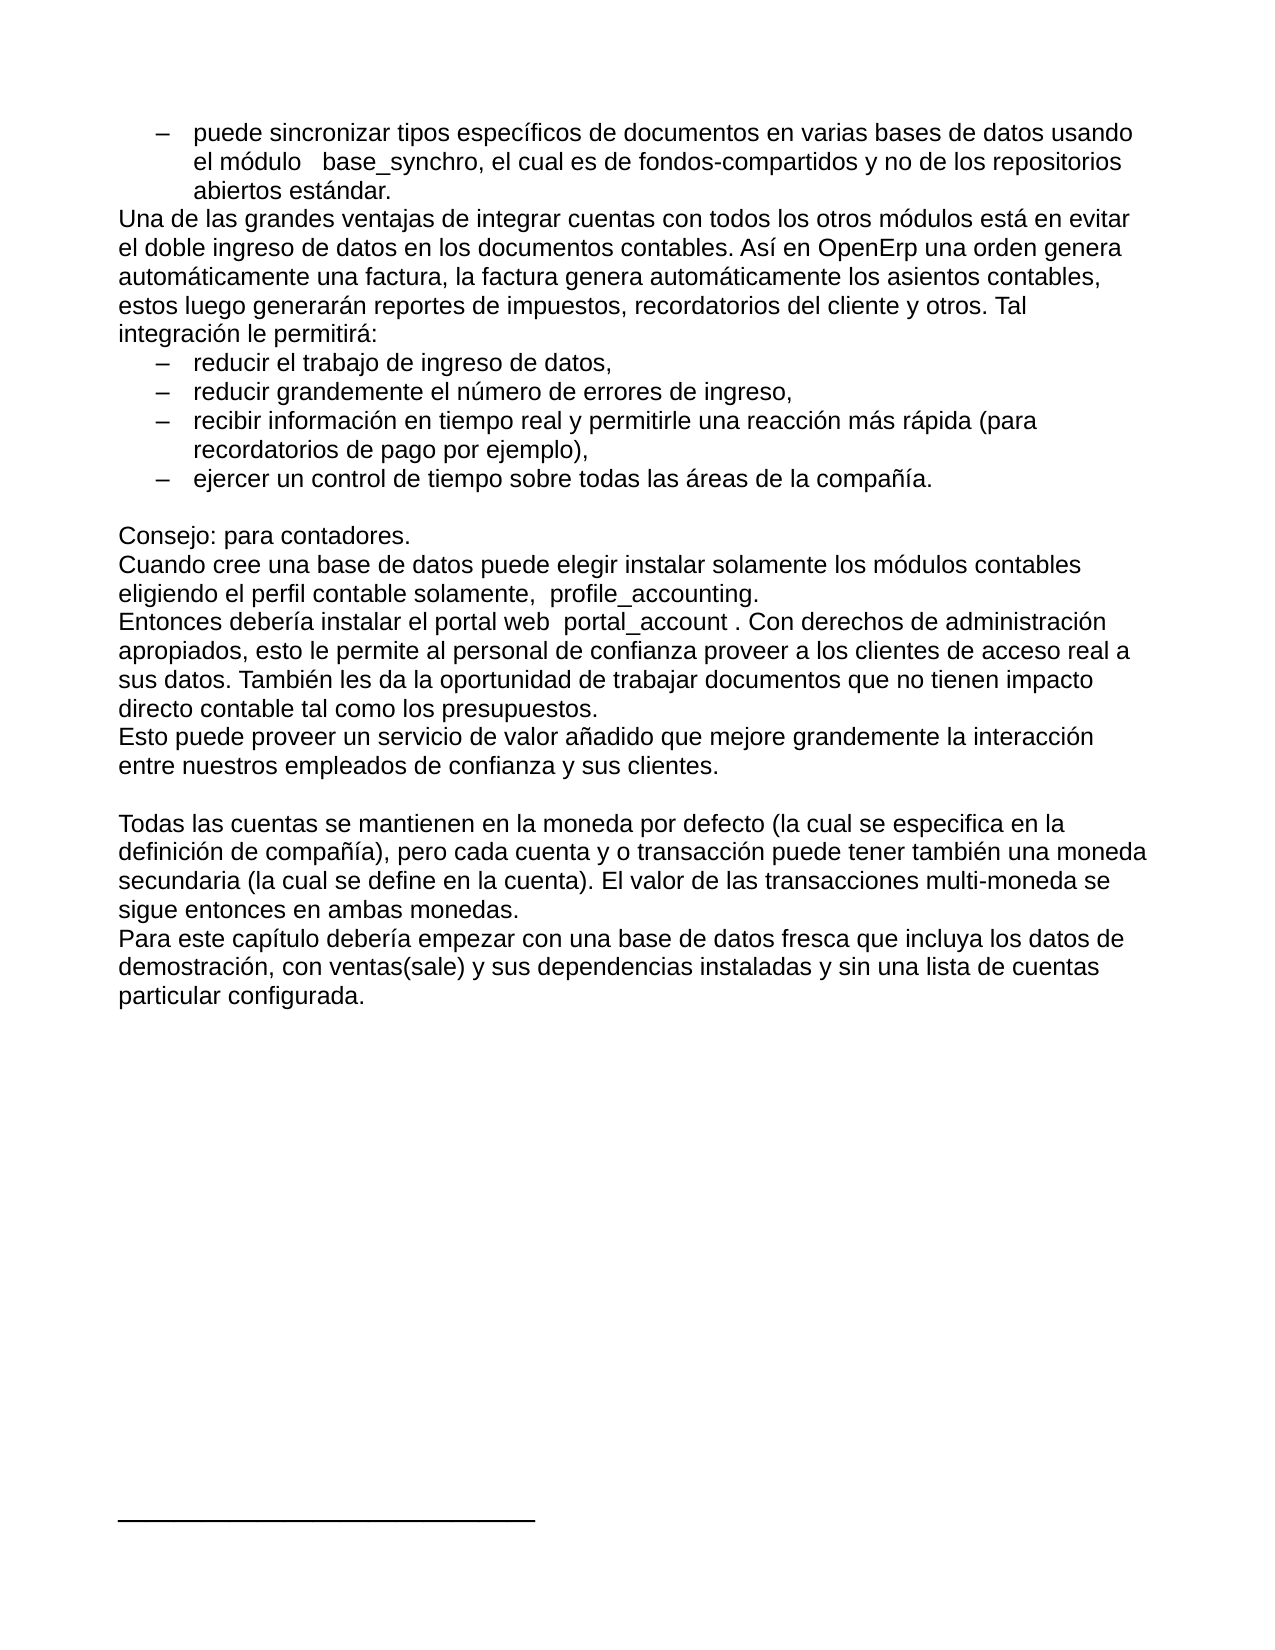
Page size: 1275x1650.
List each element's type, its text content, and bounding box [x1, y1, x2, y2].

text Consejo: para contadores. [118, 521, 1157, 550]
text Esto puede proveer un servicio de valor añadido que mejore grandemente la interacción entre nuestros empleados de confianza y sus clientes. [118, 722, 1157, 780]
text Todas las cuentas se mantienen en la moneda por defecto (la cual se especifica en la definición de compañía), pero cada cuenta y o transacción puede tener también una moneda secundaria (la cual se define en la cuenta). El valor de las transacciones multi-moneda se sigue entonces en ambas monedas. [118, 809, 1157, 924]
text Para este capítulo debería empezar con una base de datos fresca que incluya los datos de demostración, con ventas(sale) y sus dependencias instaladas y sin una lista de cuentas particular configurada. [118, 924, 1157, 1010]
list reducir el trabajo de ingreso de datos, [156, 348, 1157, 377]
text Cuando cree una base de datos puede elegir instalar solamente los módulos contables eligiendo el perfil contable solamente, profile_accounting. [118, 550, 1157, 607]
text Entonces debería instalar el portal web portal_account . Con derechos de administración apropiados, esto le permite al personal de confianza proveer a los clientes de acceso real a sus datos. También les da la oportunidad de trabajar documentos que no tienen impacto directo contable tal como los presupuestos. [118, 607, 1157, 722]
list ejercer un control de tiempo sobre todas las áreas de la compañía. [156, 463, 1157, 492]
text Una de las grandes ventajas de integrar cuentas con todos los otros módulos está en evitar el doble ingreso de datos en los documentos contables. Así en OpenErp una orden genera automáticamente una factura, la factura genera automáticamente los asientos contables, estos luego generarán reportes de impuestos, recordatorios del cliente y otros. Tal integración le permitirá: [118, 204, 1157, 348]
list recibir información en tiempo real y permitirle una reacción más rápida (para recordatorios de pago por ejemplo), [156, 406, 1157, 463]
list puede sincronizar tipos específicos de documentos en varias bases de datos usando el módulo base_synchro, el cual es de fondos-compartidos y no de los repositorios abiertos estándar. [156, 118, 1157, 204]
text _______________ [118, 1470, 1157, 1527]
list reducir grandemente el número de errores de ingreso, [156, 377, 1157, 406]
